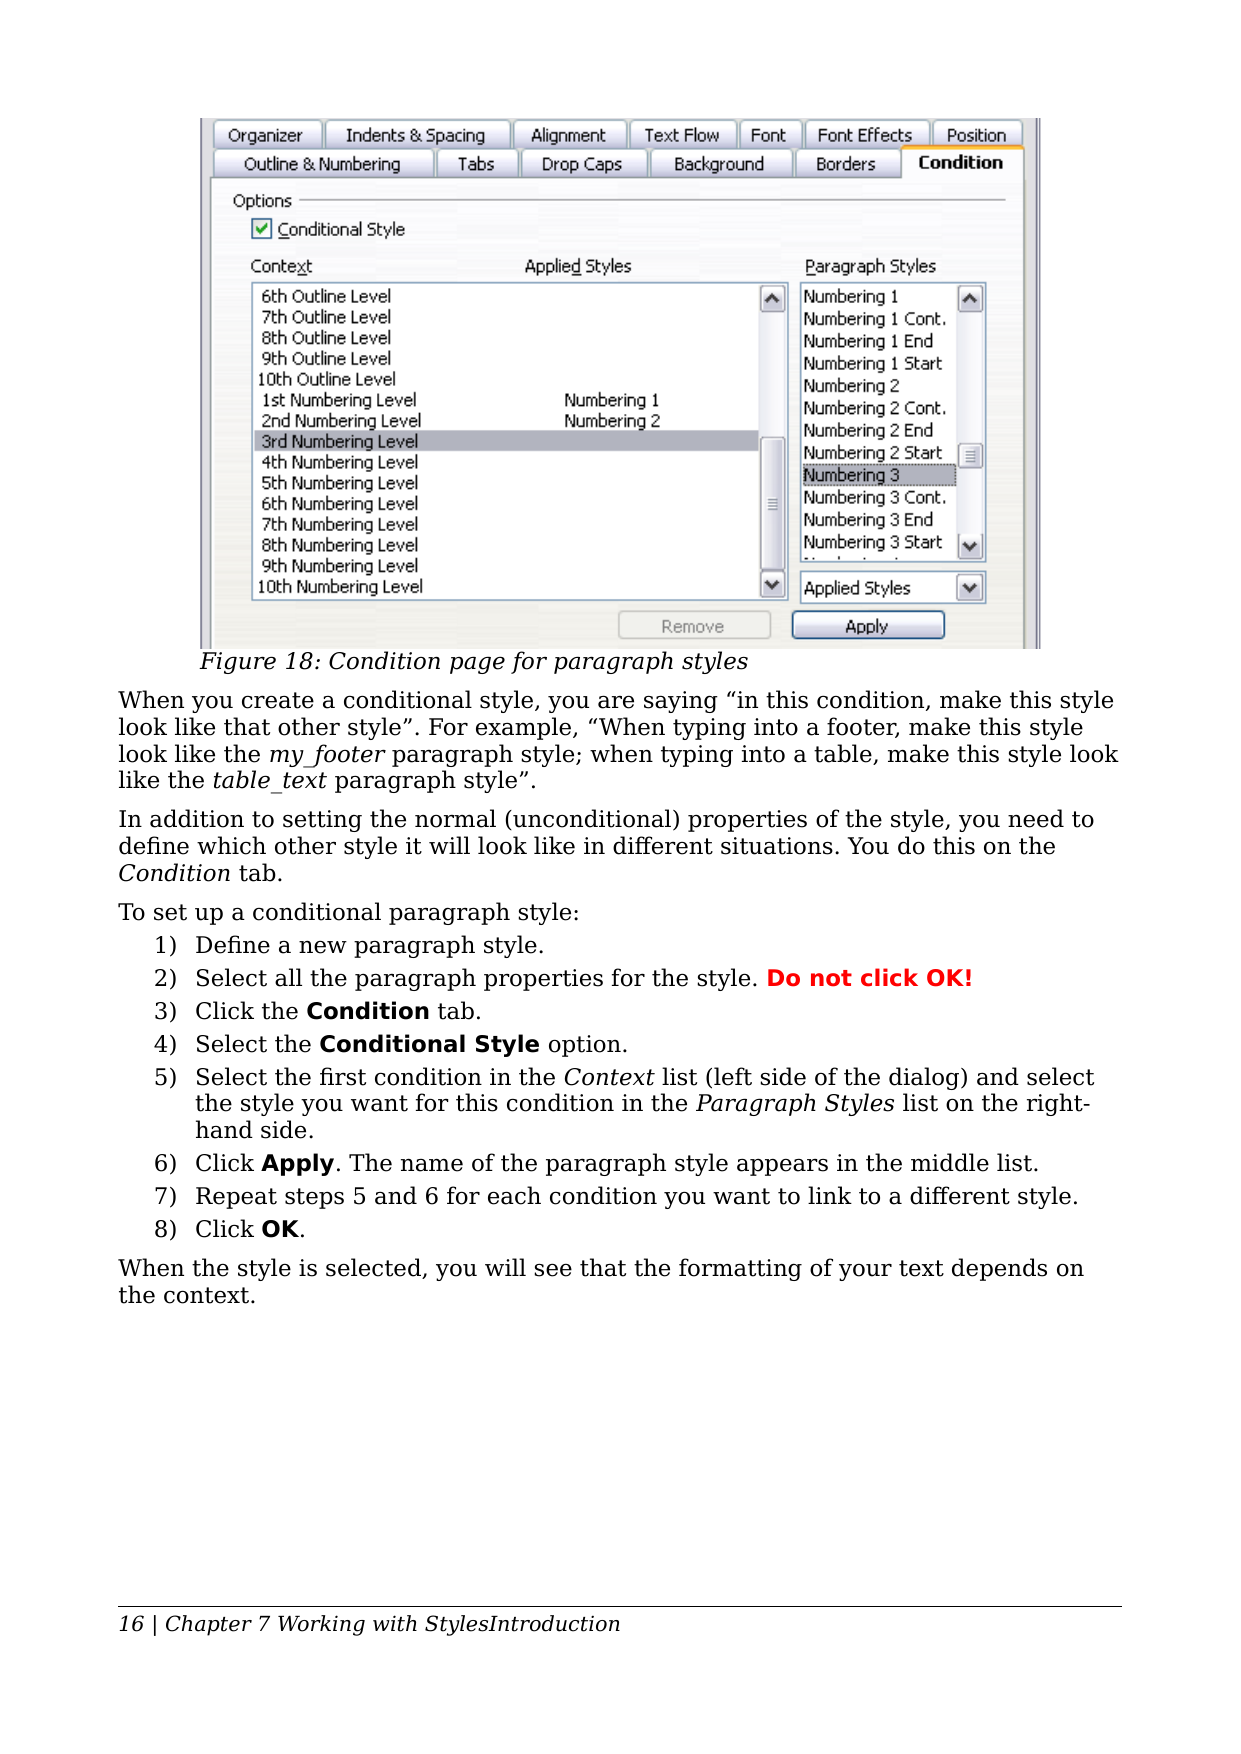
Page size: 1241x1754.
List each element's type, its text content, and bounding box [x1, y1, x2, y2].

text Figure 18: Condition page for paragraph styles [200, 649, 1041, 675]
list To set up a conditional paragraph style: [118, 899, 1122, 926]
text When you create a conditional style, you are saying “in this condition, make this style look like that other style”. For example, “When typing into a footer, make this style look like the my_footer paragraph style; when typing into a table, make this style look like the table_text paragraph style”. [118, 687, 1122, 794]
picture [199, 118, 1041, 649]
list Click OK. [177, 1216, 1122, 1243]
list Click Apply. The name of the paragraph style appears in the middle list. [177, 1150, 1122, 1177]
list Repeat steps 5 and 6 for each condition you want to link to a different style. [177, 1183, 1122, 1210]
list Select all the paragraph properties for the style. Do not click OK! [177, 965, 1122, 992]
list Select the first condition in the Context list (left side of the dialog) and select the style you want for this condition in the Paragraph Styles list on the right-hand side. [177, 1064, 1122, 1144]
text In addition to setting the normal (unconditional) properties of the style, you need to define which other style it will look like in different situations. You do this on the Condition tab. [118, 807, 1122, 887]
list Define a new paragraph style. [177, 932, 1122, 959]
list Select the Conditional Style option. [177, 1031, 1122, 1058]
text When the style is selected, you will see that the formatting of your text depends on the context. [118, 1255, 1122, 1308]
list Click the Condition tab. [177, 998, 1122, 1025]
